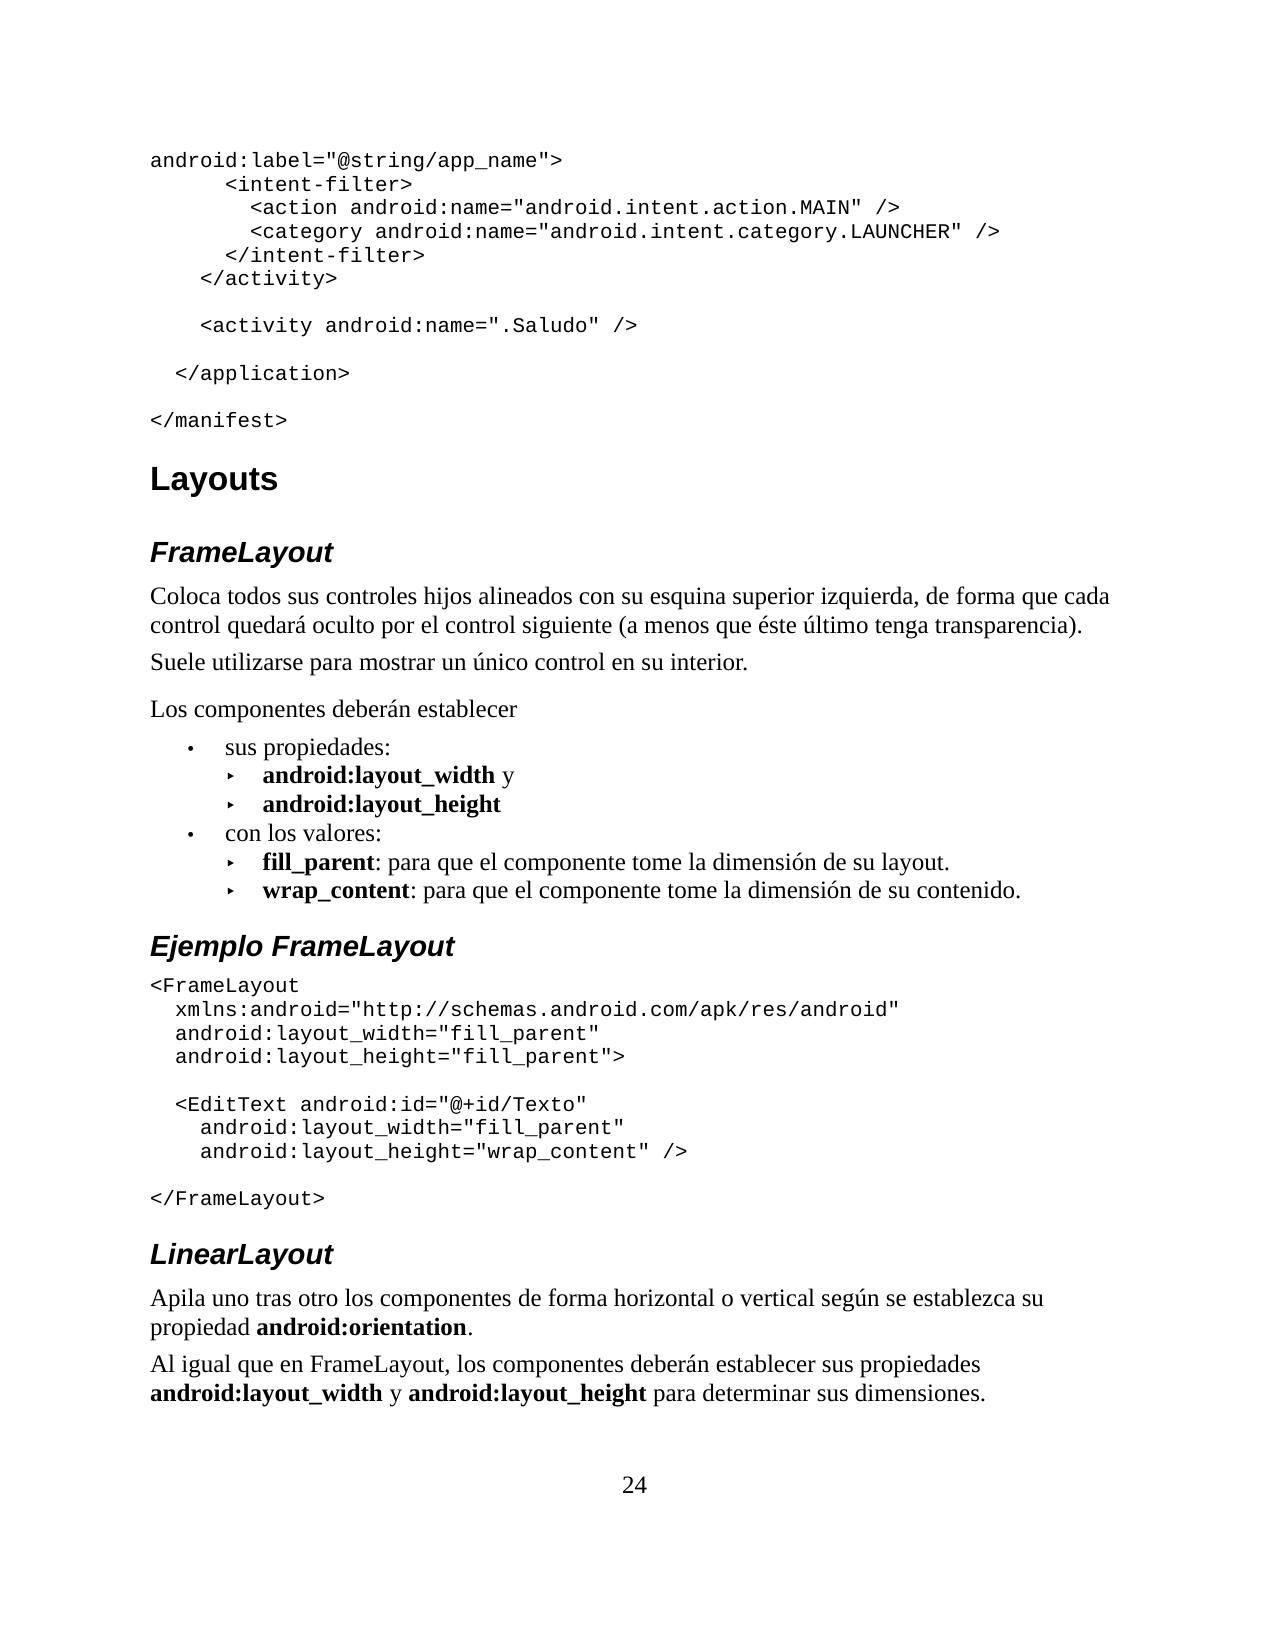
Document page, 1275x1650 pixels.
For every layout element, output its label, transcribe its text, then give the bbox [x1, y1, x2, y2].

text <FrameLayout [150, 975, 1125, 999]
text android:layout_width="fill_parent" [150, 1117, 1125, 1141]
text <action android:name="android.intent.action.MAIN" /> [150, 197, 1125, 221]
subtitle FrameLayout [150, 535, 1125, 568]
text </activity> [150, 268, 1125, 292]
text Apila uno tras otro los componentes de forma horizontal o vertical según se establezca su propiedad android:orientation. [150, 1283, 1125, 1340]
text </manifest> [150, 410, 1125, 434]
text xmlns:android="http://schemas.android.com/apk/res/android" [150, 999, 1125, 1023]
text Coloca todos sus controles hijos alineados con su esquina superior izquierda, de forma que cada control quedará oculto por el control siguiente (a menos que éste último tenga transparencia). [150, 581, 1125, 638]
text Suele utilizarse para mostrar un único control en su interior. [150, 647, 1125, 676]
text Al igual que en FrameLayout, los componentes deberán establecer sus propiedades android:layout_width y android:layout_height para determinar sus dimensiones. [150, 1349, 1125, 1407]
list wrap_content: para que el componente tome la dimensión de su contenido. [225, 876, 1125, 904]
text android:label="@string/app_name"> [150, 150, 1125, 174]
text android:layout_width="fill_parent" [150, 1023, 1125, 1046]
text <category android:name="android.intent.category.LAUNCHER" /> [150, 221, 1125, 244]
text </application> [150, 363, 1125, 386]
text <activity android:name=".Saludo" /> [150, 316, 1125, 339]
text <intent-filter> [150, 174, 1125, 197]
text android:layout_height="fill_parent"> [150, 1046, 1125, 1070]
subtitle Ejemplo FrameLayout [150, 929, 1125, 963]
text </intent-filter> [150, 244, 1125, 268]
list android:layout_width y [225, 761, 1125, 789]
text android:layout_height="wrap_content" /> [150, 1141, 1125, 1164]
subtitle Layouts [150, 459, 1125, 497]
list con los valores: [187, 818, 1125, 847]
text <EditText android:id="@+id/Texto" [150, 1093, 1125, 1117]
list android:layout_height [225, 789, 1125, 818]
subtitle LinearLayout [150, 1237, 1125, 1270]
list sus propiedades: [187, 732, 1125, 761]
list fill_parent: para que el componente tome la dimensión de su layout. [225, 847, 1125, 876]
text Los componentes deberán establecer [150, 694, 1125, 723]
text </FrameLayout> [150, 1188, 1125, 1212]
